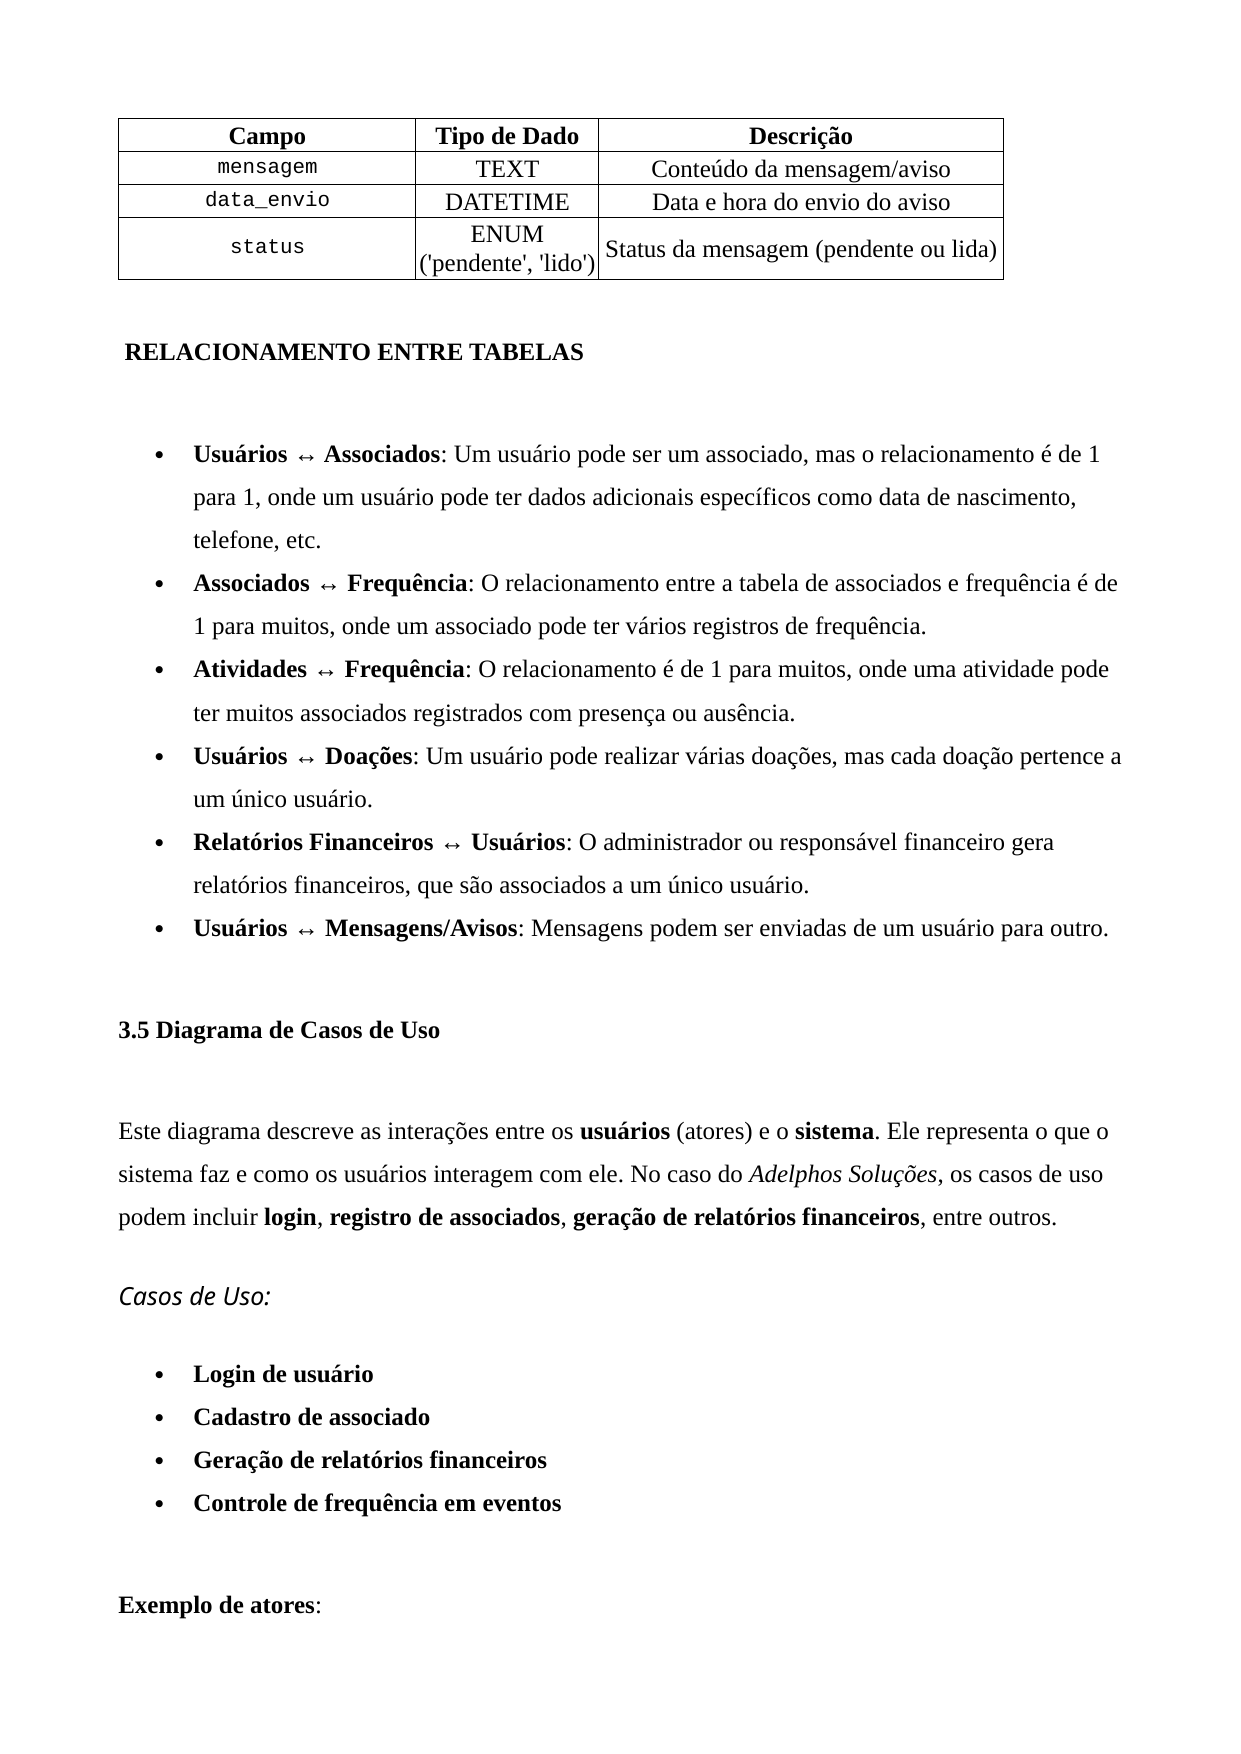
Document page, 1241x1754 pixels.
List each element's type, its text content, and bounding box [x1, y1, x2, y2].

list Usuários ↔ Mensagens/Avisos: Mensagens podem ser enviadas de um usuário para outro. [156, 913, 1122, 942]
list Controle de frequência em eventos [156, 1488, 1122, 1517]
table_cell TEXT [416, 152, 598, 184]
table_cell Conteúdo da mensagem/aviso [599, 152, 1003, 184]
subtitle Casos de Uso: [118, 1279, 1122, 1313]
table_cell ENUM ('pendente', 'lido') [416, 218, 598, 278]
table_header Campo [119, 119, 415, 151]
table_cell status [119, 218, 415, 278]
text Exemplo de atores: [118, 1590, 1122, 1619]
list Relatórios Financeiros ↔ Usuários: O administrador ou responsável financeiro gera relatórios financeiros, que são associados a um único usuário. [156, 827, 1122, 899]
table_header Descrição [599, 119, 1003, 151]
table_cell Status da mensagem (pendente ou lida) [599, 218, 1003, 278]
list Geração de relatórios financeiros [156, 1445, 1122, 1474]
list Login de usuário [156, 1359, 1122, 1388]
table_cell data_envio [119, 185, 415, 217]
list Atividades ↔ Frequência: O relacionamento é de 1 para muitos, onde uma atividade pode ter muitos associados registrados com presença ou ausência. [156, 654, 1122, 726]
list Associados ↔ Frequência: O relacionamento entre a tabela de associados e frequência é de 1 para muitos, onde um associado pode ter vários registros de frequência. [156, 568, 1122, 640]
text RELACIONAMENTO ENTRE TABELAS [118, 337, 1122, 366]
list Cadastro de associado [156, 1402, 1122, 1431]
table_cell DATETIME [416, 185, 598, 217]
table_cell Data e hora do envio do aviso [599, 185, 1003, 217]
list Usuários ↔ Associados: Um usuário pode ser um associado, mas o relacionamento é de 1 para 1, onde um usuário pode ter dados adicionais específicos como data de nascimento, telefone, etc. [156, 439, 1122, 554]
table_cell mensagem [119, 152, 415, 184]
list Usuários ↔ Doações: Um usuário pode realizar várias doações, mas cada doação pertence a um único usuário. [156, 741, 1122, 813]
subtitle 3.5 Diagrama de Casos de Uso [118, 1015, 1122, 1043]
text Este diagrama descreve as interações entre os usuários (atores) e o sistema. Ele representa o que o sistema faz e como os usuários interagem com ele. No caso do Adelphos Soluções, os casos de uso podem incluir login, registro de associados, geração de relatórios financeiros, entre outros. [118, 1116, 1122, 1231]
table_header Tipo de Dado [416, 119, 598, 151]
